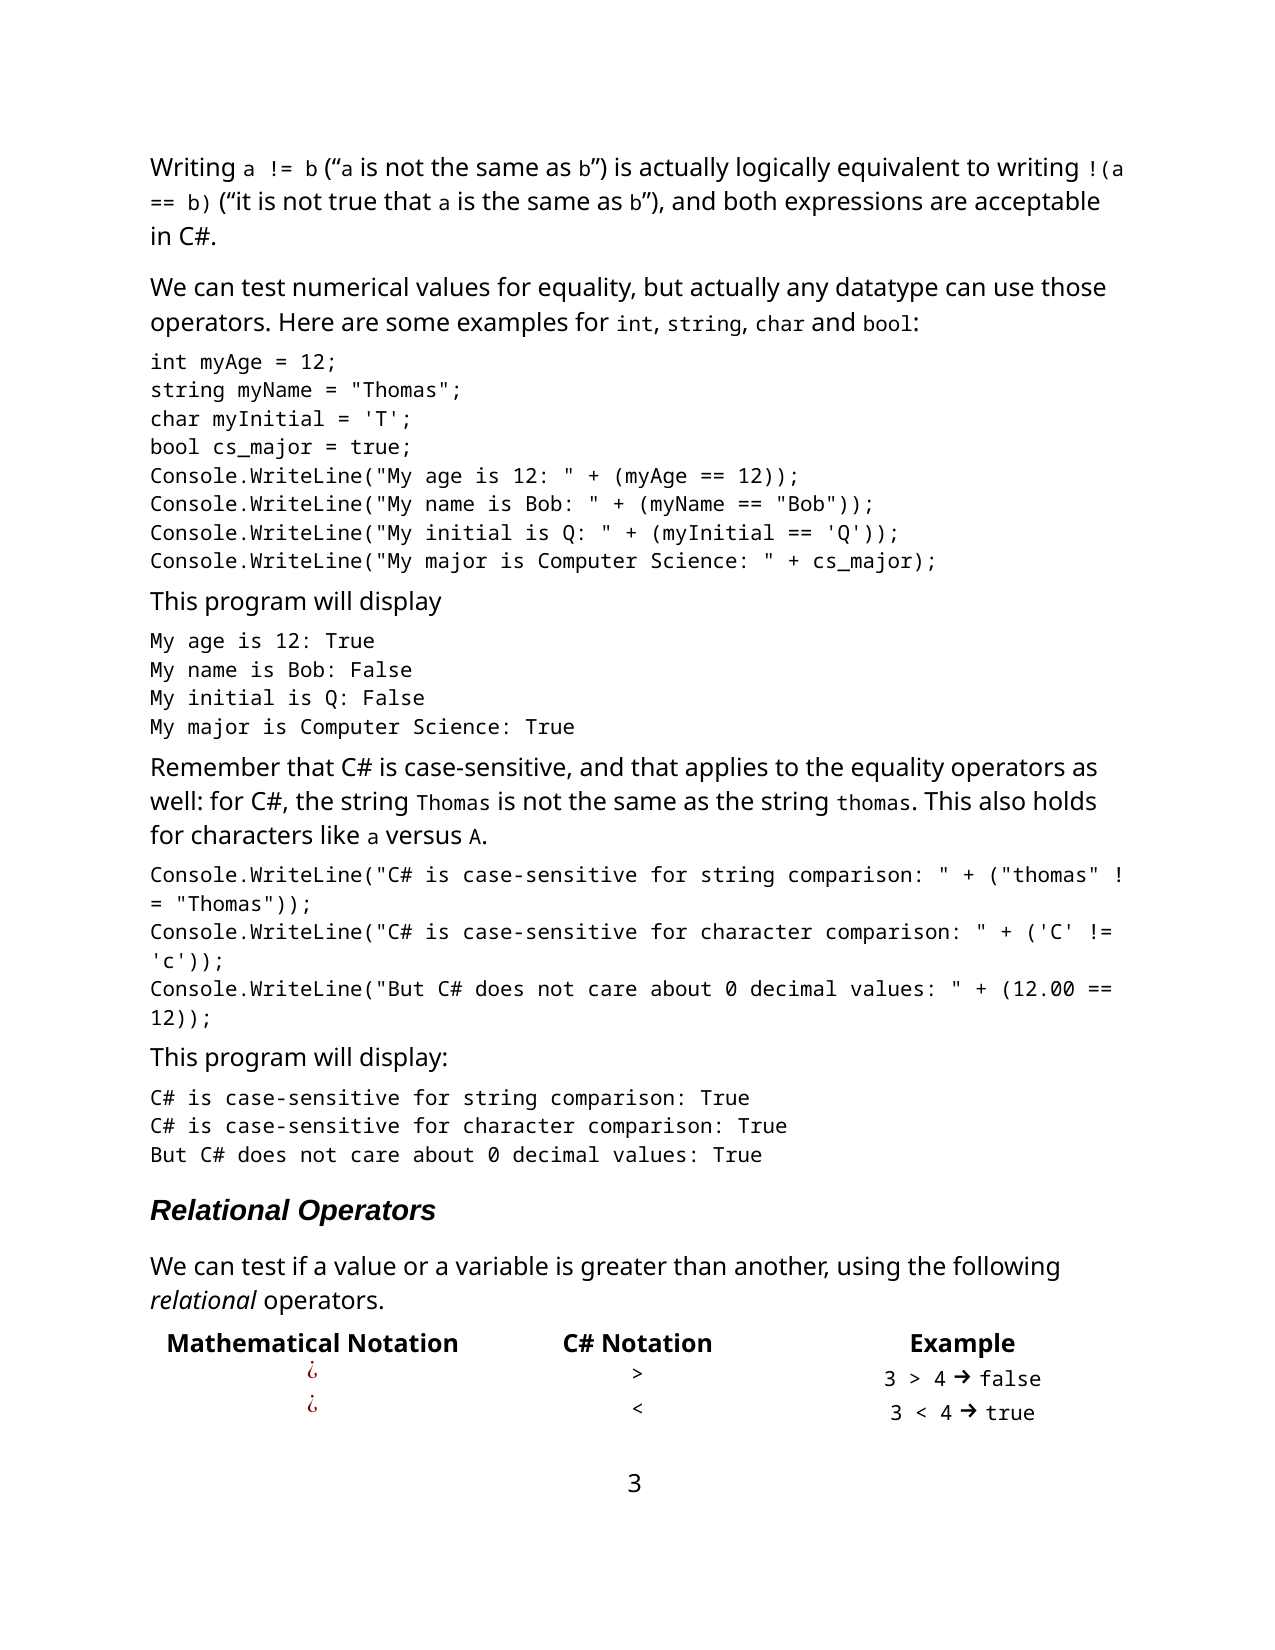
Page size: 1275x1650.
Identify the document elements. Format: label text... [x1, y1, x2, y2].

text Console.WriteLine("My name is Bob: " + (myName == "Bob")); [150, 489, 1125, 518]
text My name is Bob: False [150, 655, 1125, 683]
text int myAge = 12; [150, 347, 1125, 376]
text Console.WriteLine("My major is Computer Science: " + cs_major); [150, 546, 1125, 575]
text C# is case-sensitive for string comparison: True [150, 1083, 1125, 1112]
text Remember that C# is case-sensitive, and that applies to the equality operators as well: for C#, the string Thomas is not the same as the string thomas. This also holds for characters like a versus A. [150, 749, 1125, 852]
table_cell 3 < 4 true [800, 1394, 1125, 1428]
text This program will display [150, 584, 1125, 618]
text Console.WriteLine("My initial is Q: " + (myInitial == 'Q')); [150, 518, 1125, 546]
text Console.WriteLine("C# is case-sensitive for string comparison: " + ("thomas" != "Thomas")); [150, 861, 1125, 917]
text This program will display: [150, 1040, 1125, 1074]
text C# is case-sensitive for character comparison: True [150, 1112, 1125, 1140]
text We can test if a value or a variable is greater than another, using the following relational operators. [150, 1248, 1125, 1317]
text char myInitial = 'T'; [150, 404, 1125, 432]
table_header C# Notation [475, 1326, 800, 1359]
table_header Mathematical Notation [150, 1326, 475, 1359]
text My age is 12: True [150, 627, 1125, 655]
text My initial is Q: False [150, 683, 1125, 712]
table_cell 3 > 4 false [800, 1360, 1125, 1394]
text Console.WriteLine("C# is case-sensitive for character comparison: " + ('C' != 'c')); [150, 917, 1125, 974]
table_cell [150, 1394, 475, 1428]
table_cell [150, 1360, 475, 1394]
text Console.WriteLine("But C# does not care about 0 decimal values: " + (12.00 == 12)); [150, 974, 1125, 1031]
table_cell < [475, 1394, 800, 1428]
text My major is Computer Science: True [150, 712, 1125, 740]
text string myName = "Thomas"; [150, 376, 1125, 404]
text Writing a != b (“a is not the same as b”) is actually logically equivalent to writing !(a == b) (“it is not true that a is the same as b”), and both expressions are acceptable in C#. [150, 150, 1125, 252]
text But C# does not care about 0 decimal values: True [150, 1140, 1125, 1168]
table_header Example [800, 1326, 1125, 1359]
subtitle Relational Operators [150, 1193, 1125, 1227]
text bool cs_major = true; [150, 432, 1125, 461]
table_cell > [475, 1360, 800, 1394]
text Console.WriteLine("My age is 12: " + (myAge == 12)); [150, 461, 1125, 489]
text We can test numerical values for equality, but actually any datatype can use those operators. Here are some examples for int, string, char and bool: [150, 270, 1125, 338]
